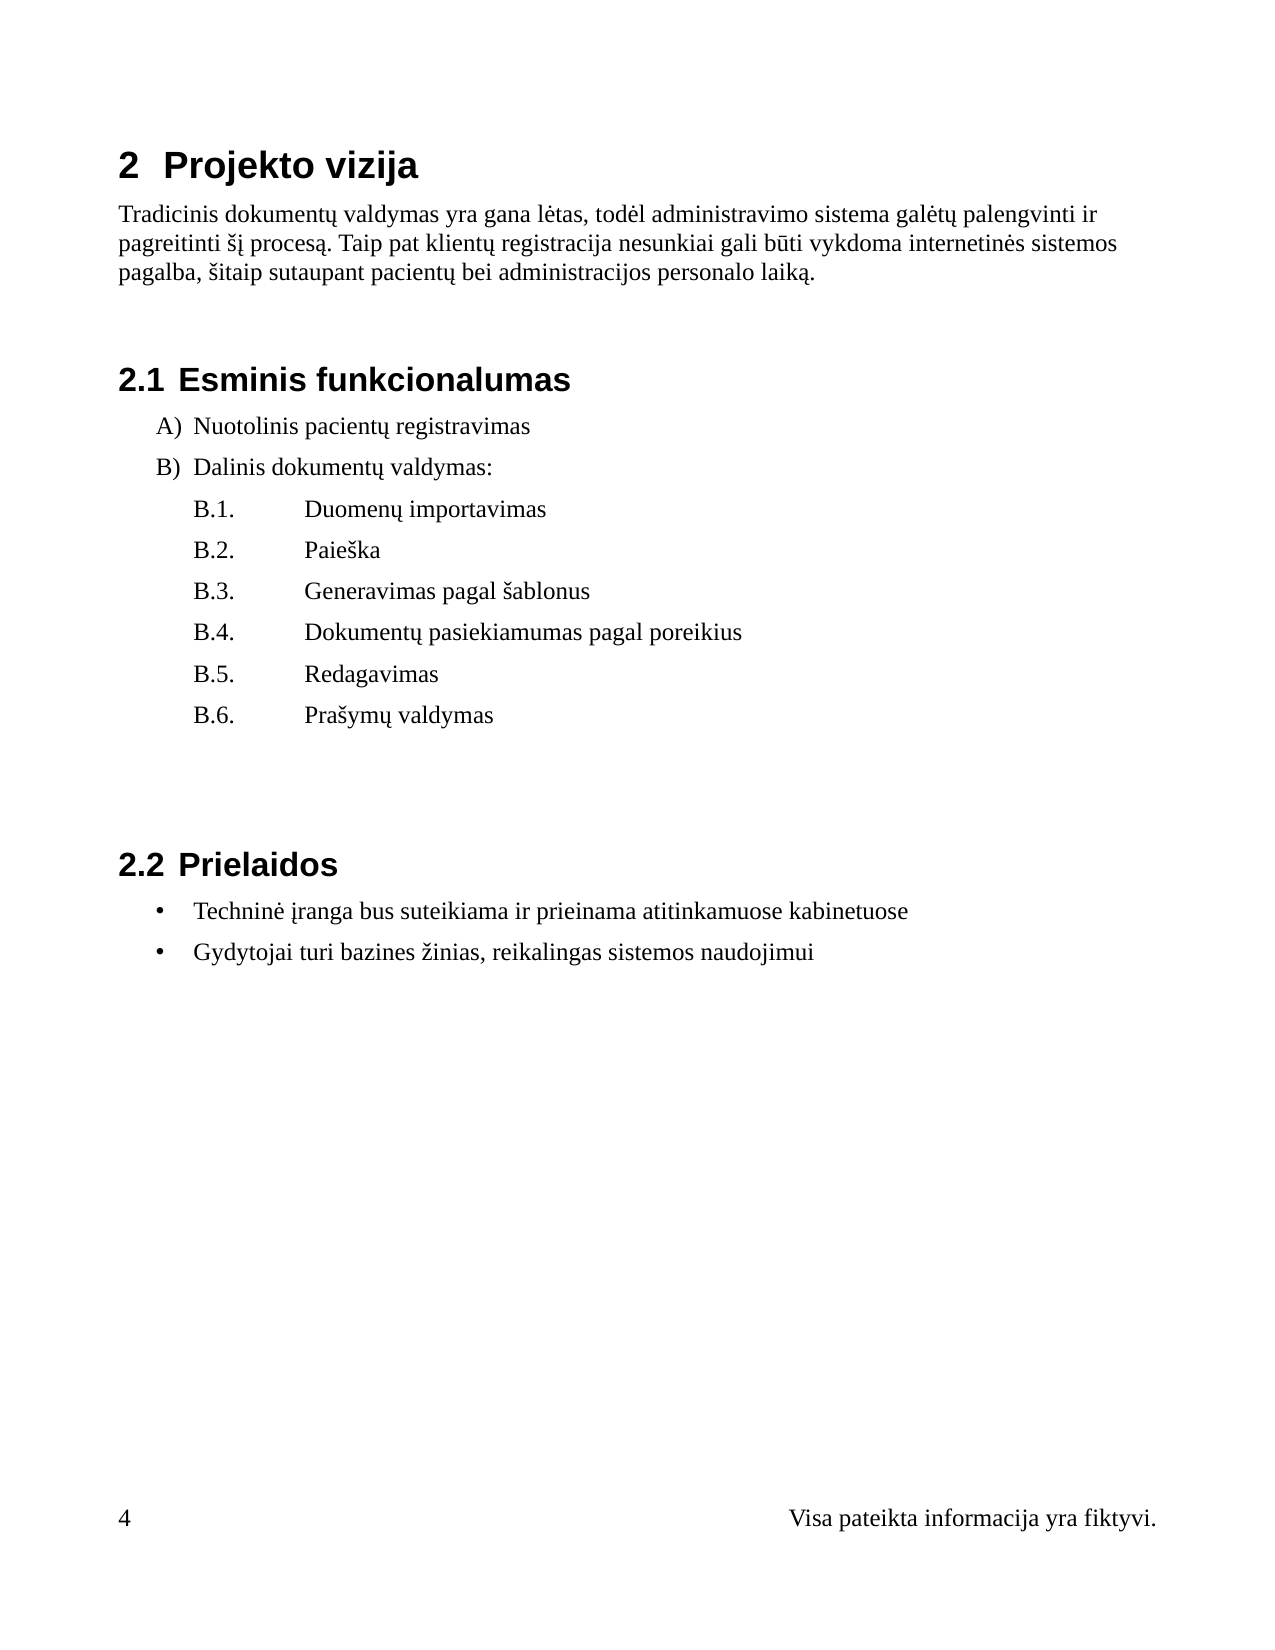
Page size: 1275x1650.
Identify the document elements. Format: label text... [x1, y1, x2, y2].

list Generavimas pagal šablonus [193, 576, 1157, 605]
subtitle Esminis funkcionalumas [118, 360, 1157, 399]
list Redagavimas [193, 659, 1157, 687]
subtitle Projekto vizija [118, 143, 1157, 187]
list Nuotolinis pacientų registravimas [156, 411, 1157, 440]
list Gydytojai turi bazines žinias, reikalingas sistemos naudojimui [156, 937, 1157, 966]
list Duomenų importavimas [193, 494, 1157, 522]
subtitle Prielaidos [118, 844, 1157, 883]
text Tradicinis dokumentų valdymas yra gana lėtas, todėl administravimo sistema galėtų palengvinti ir pagreitinti šį procesą. Taip pat klientų registracija nesunkiai gali būti vykdoma internetinės sistemos pagalba, šitaip sutaupant pacientų bei administracijos personalo laiką. [118, 199, 1157, 286]
list Paieška [193, 535, 1157, 564]
list Dokumentų pasiekiamumas pagal poreikius [193, 617, 1157, 646]
list Techninė įranga bus suteikiama ir prieinama atitinkamuose kabinetuose [156, 896, 1157, 924]
list Dalinis dokumentų valdymas: [156, 452, 1157, 481]
list Prašymų valdymas [193, 700, 1157, 729]
